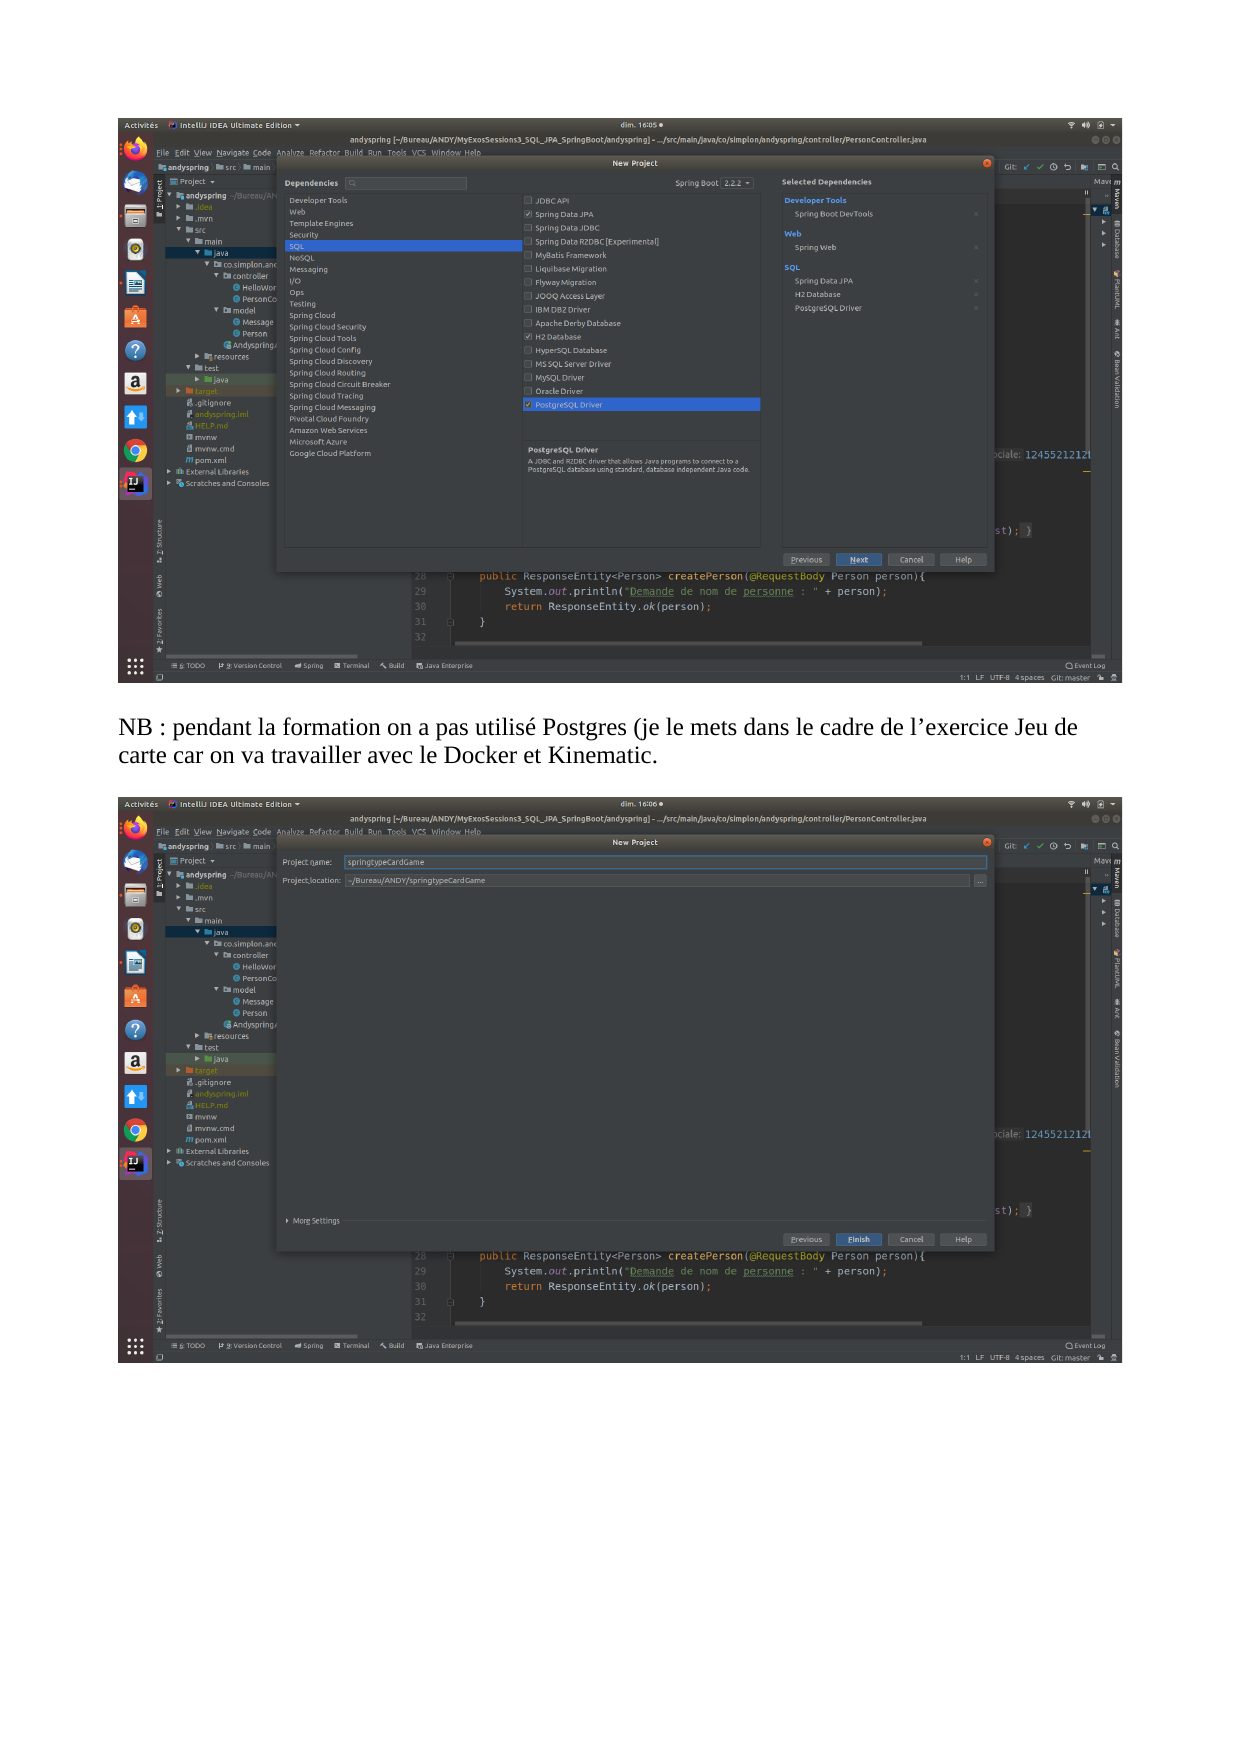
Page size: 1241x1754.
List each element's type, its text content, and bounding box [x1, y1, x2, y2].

picture [118, 797, 1123, 1363]
picture [118, 118, 1123, 683]
text NB : pendant la formation on a pas utilisé Postgres (je le mets dans le cadre de l’exercice Jeu de carte car on va travailler avec le Docker et Kinematic. [118, 712, 1122, 769]
